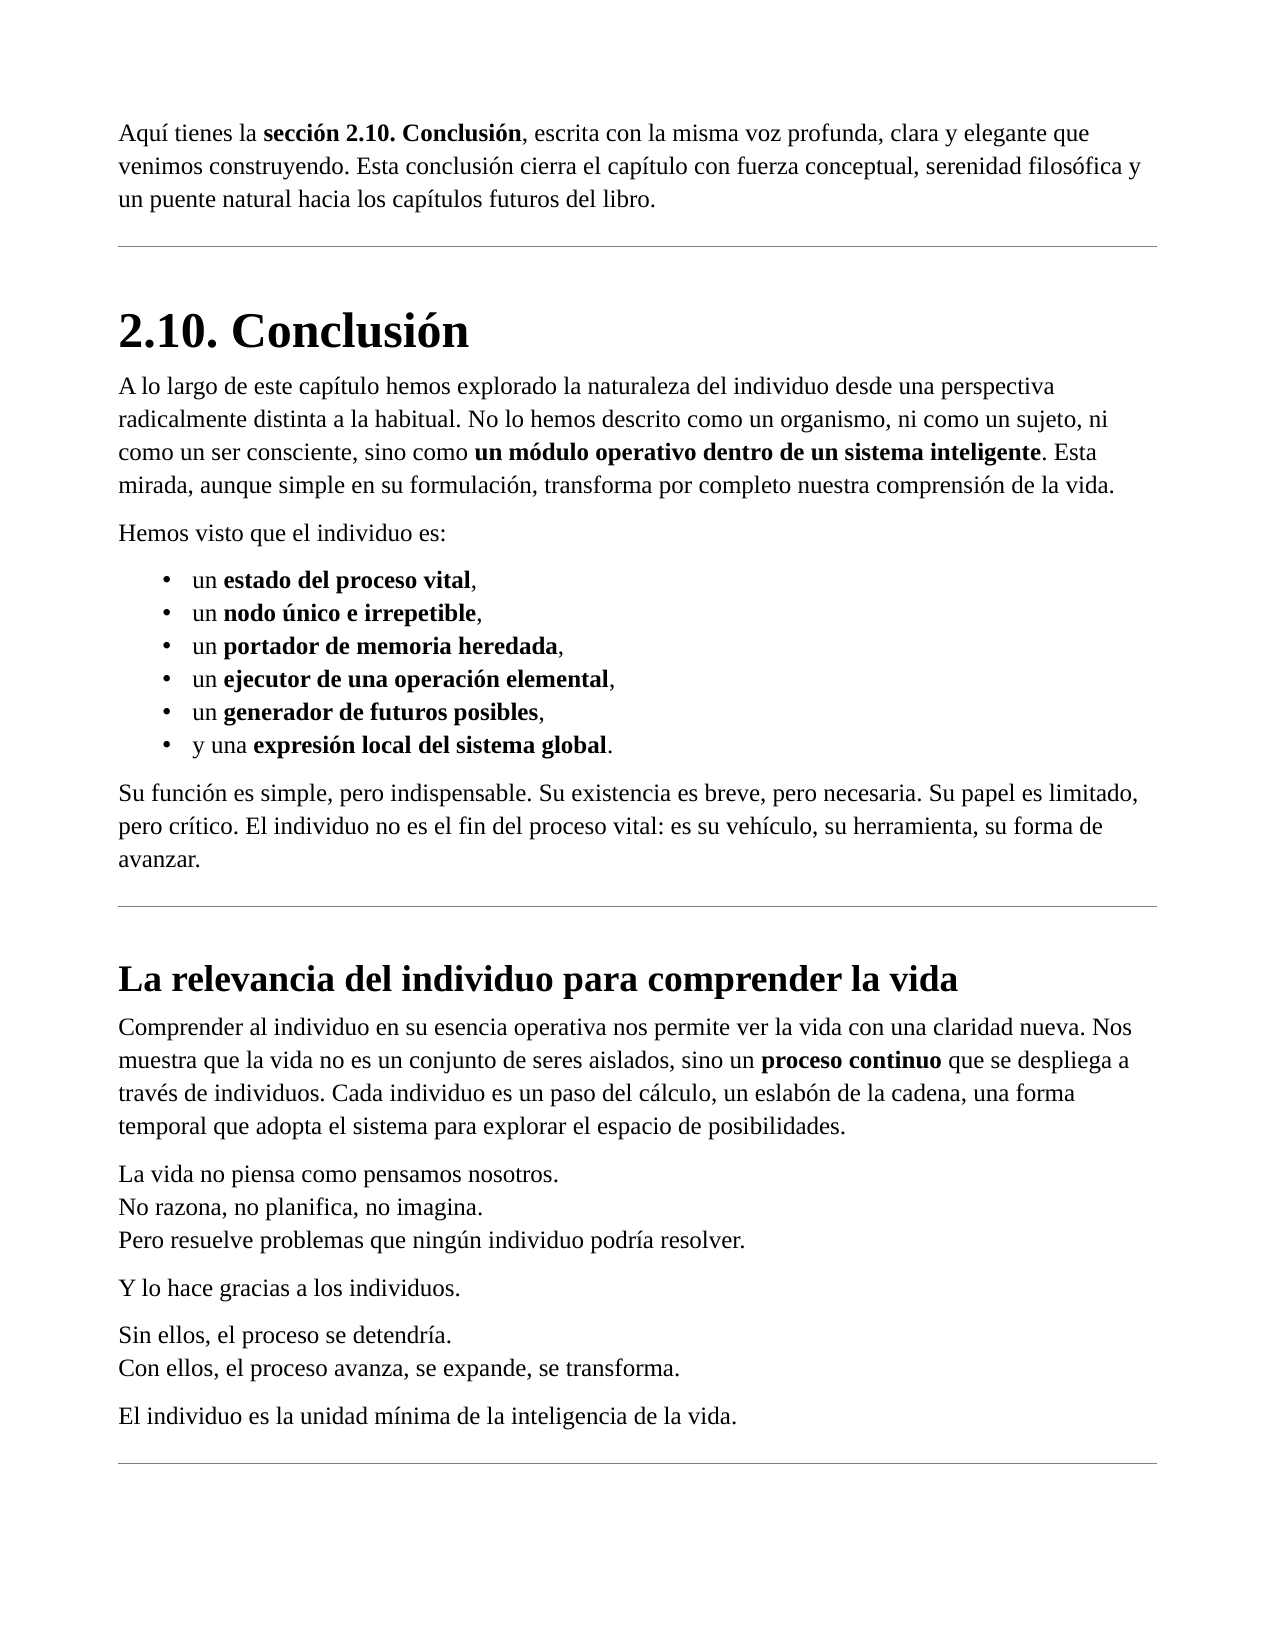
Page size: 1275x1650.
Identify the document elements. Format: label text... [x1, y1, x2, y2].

list un generador de futuros posibles, [162, 697, 1157, 726]
text Aquí tienes la sección 2.10. Conclusión, escrita con la misma voz profunda, clara y elegante que venimos construyendo. Esta conclusión cierra el capítulo con fuerza conceptual, serenidad filosófica y un puente natural hacia los capítulos futuros del libro. [118, 118, 1157, 213]
text Su función es simple, pero indispensable. Su existencia es breve, pero necesaria. Su papel es limitado, pero crítico. El individuo no es el fin del proceso vital: es su vehículo, su herramienta, su forma de avanzar. [118, 778, 1157, 873]
list un portador de memoria heredada, [162, 631, 1157, 660]
list un ejecutor de una operación elemental, [162, 664, 1157, 693]
text Comprender al individuo en su esencia operativa nos permite ver la vida con una claridad nueva. Nos muestra que la vida no es un conjunto de seres aislados, sino un proceso continuo que se despliega a través de individuos. Cada individuo es un paso del cálculo, un eslabón de la cadena, una forma temporal que adopta el sistema para explorar el espacio de posibilidades. [118, 1012, 1157, 1140]
text Sin ellos, el proceso se detendría. Con ellos, el proceso avanza, se expande, se transforma. [118, 1320, 1157, 1382]
subtitle 2.10. Conclusión [118, 301, 1157, 358]
list y una expresión local del sistema global. [162, 730, 1157, 759]
text La vida no piensa como pensamos nosotros. No razona, no planifica, no imagina. Pero resuelve problemas que ningún individuo podría resolver. [118, 1159, 1157, 1254]
text A lo largo de este capítulo hemos explorado la naturaleza del individuo desde una perspectiva radicalmente distinta a la habitual. No lo hemos descrito como un organismo, ni como un sujeto, ni como un ser consciente, sino como un módulo operativo dentro de un sistema inteligente. Esta mirada, aunque simple en su formulación, transforma por completo nuestra comprensión de la vida. [118, 371, 1157, 499]
text El individuo es la unidad mínima de la inteligencia de la vida. [118, 1401, 1157, 1430]
list un estado del proceso vital, [162, 565, 1157, 594]
text Hemos visto que el individuo es: [118, 518, 1157, 546]
list un nodo único e irrepetible, [162, 598, 1157, 627]
subtitle La relevancia del individuo para comprender la vida [118, 957, 1157, 1000]
text Y lo hace gracias a los individuos. [118, 1273, 1157, 1301]
